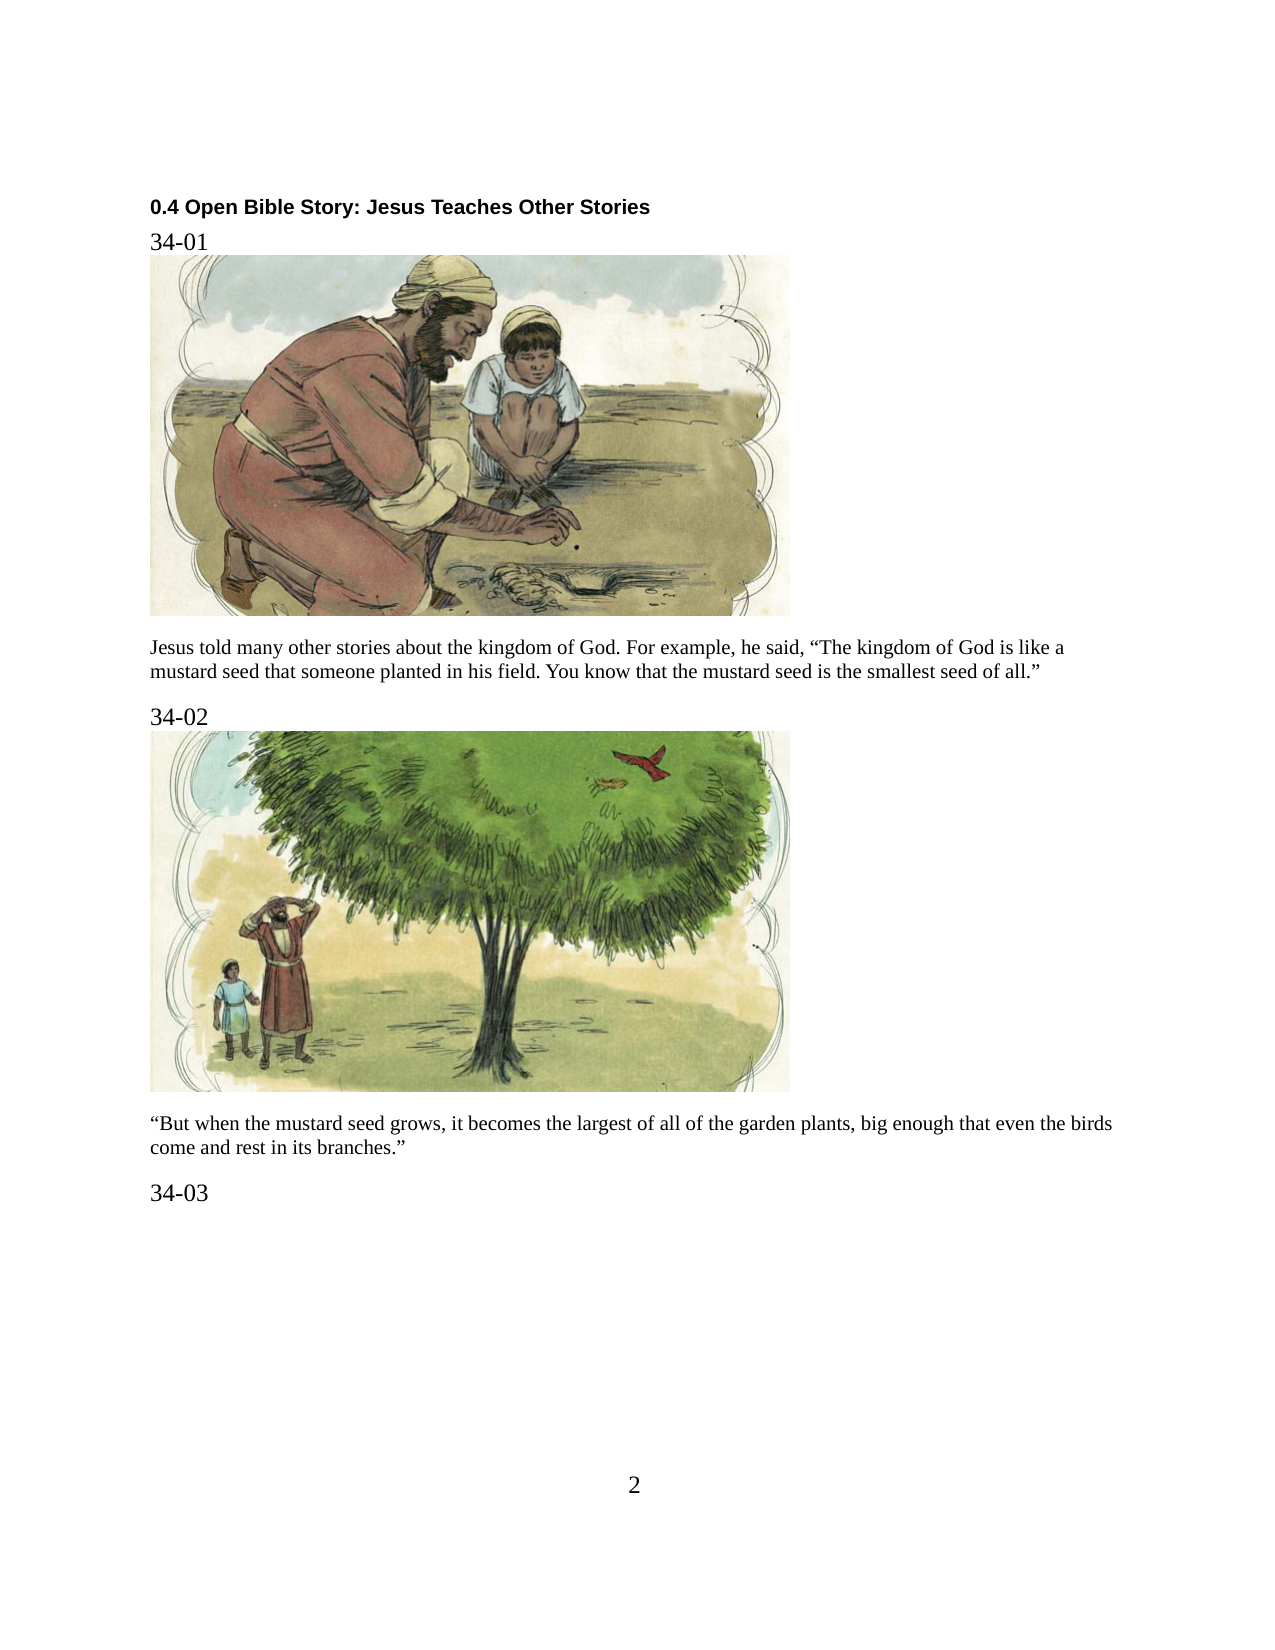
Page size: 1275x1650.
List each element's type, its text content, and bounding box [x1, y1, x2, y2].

subtitle 34-03 [150, 1178, 1125, 1207]
subtitle 34-01 [150, 227, 1125, 255]
picture [150, 255, 790, 616]
picture [150, 731, 790, 1092]
text Jesus told many other stories about the kingdom of God. For example, he said, “The kingdom of God is like a mustard seed that someone planted in his field. You know that the mustard seed is the smallest seed of all.” [150, 635, 1125, 683]
subtitle 0.4 Open Bible Story: Jesus Teaches Other Stories [150, 195, 1125, 219]
subtitle 34-02 [150, 702, 1125, 731]
text “But when the mustard seed grows, it becomes the largest of all of the garden plants, big enough that even the birds come and rest in its branches.” [150, 1111, 1125, 1159]
